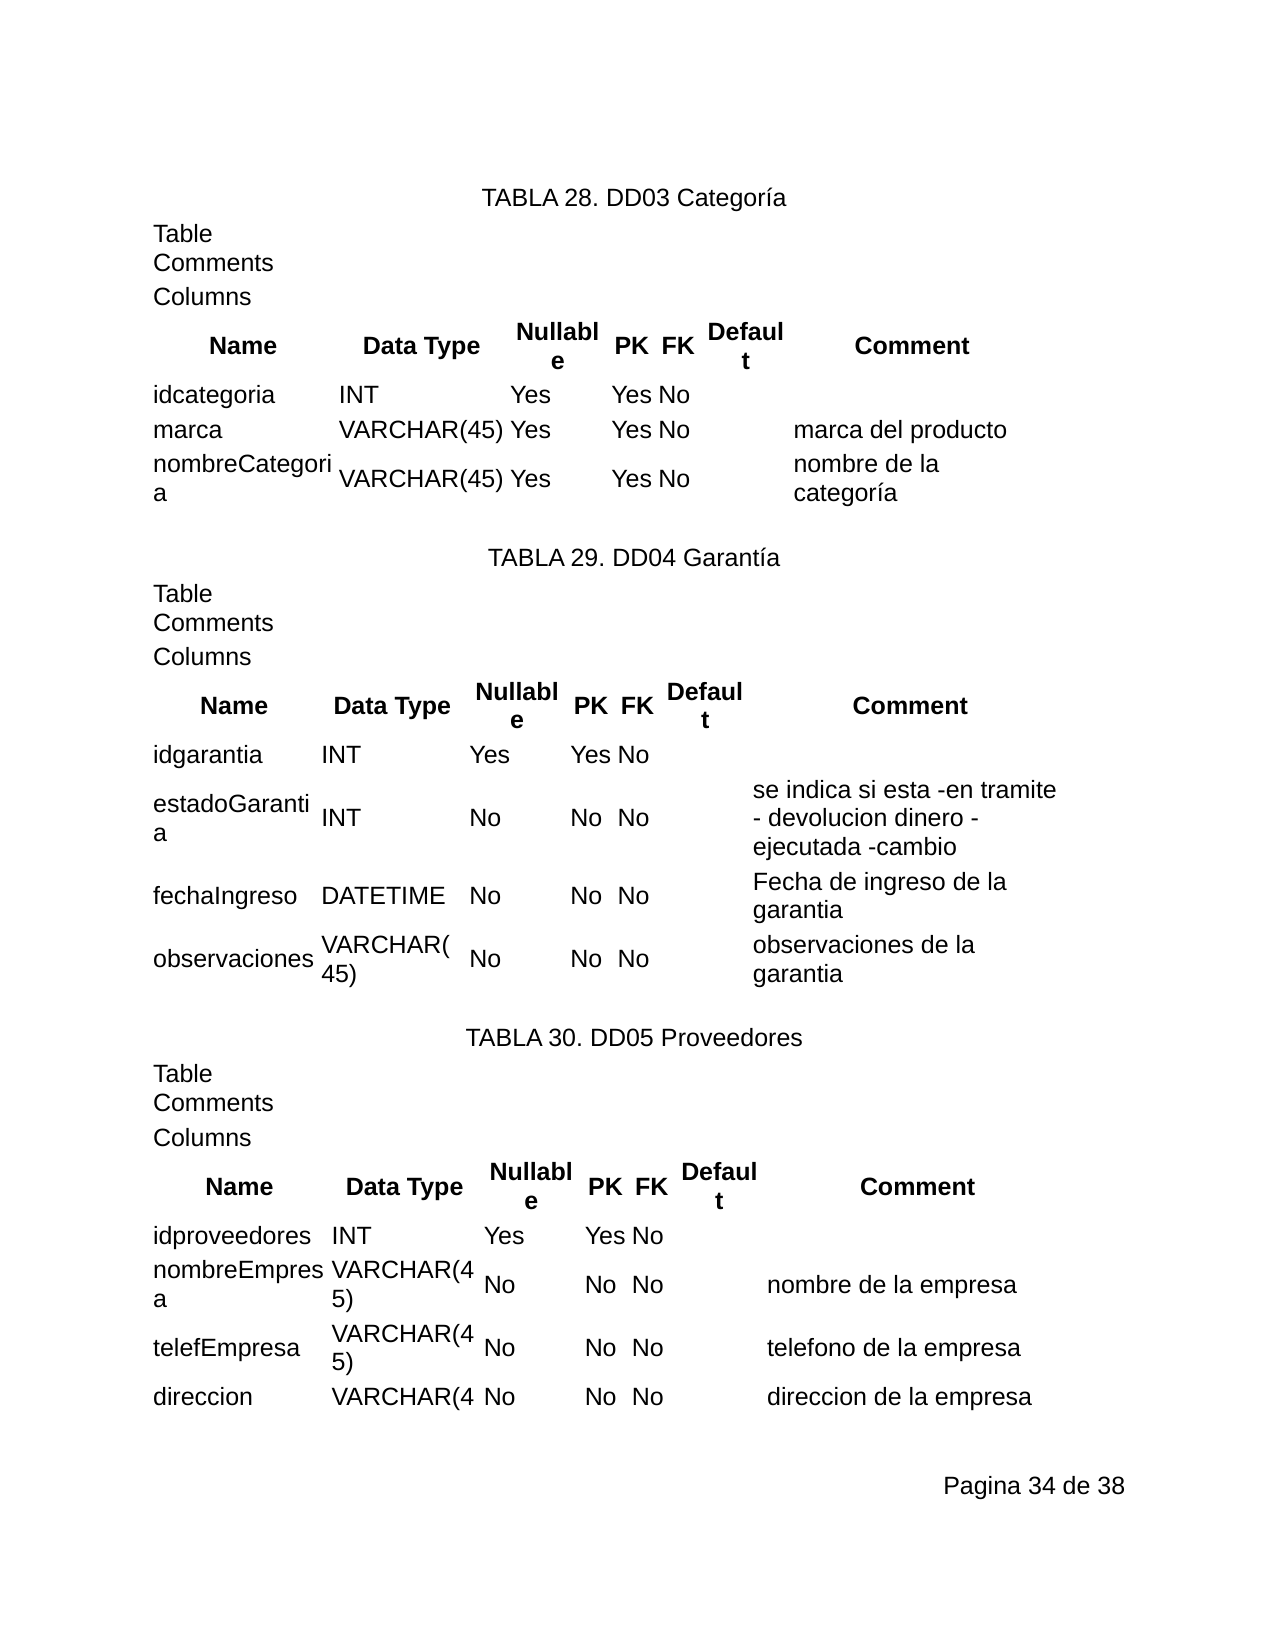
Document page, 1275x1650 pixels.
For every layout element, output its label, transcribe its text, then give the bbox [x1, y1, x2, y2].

table_cell Yes [466, 737, 567, 772]
table_cell Yes [507, 412, 608, 446]
table_cell [674, 1252, 764, 1316]
table_cell Yes [567, 737, 614, 772]
table_cell FK [615, 674, 660, 737]
table_cell No [466, 864, 567, 927]
table_cell Comment [764, 1154, 1071, 1218]
table_cell INT [336, 377, 507, 412]
table_cell Comment [750, 674, 1071, 737]
table_cell [701, 377, 790, 412]
table_cell Nullable [481, 1154, 582, 1218]
table_cell No [629, 1379, 674, 1413]
table_cell No [481, 1252, 582, 1316]
table_cell Data Type [336, 314, 507, 377]
table_cell fechaIngreso [150, 864, 318, 927]
table_cell telefEmpresa [150, 1316, 328, 1379]
table_cell [674, 1316, 764, 1379]
table_cell No [629, 1218, 674, 1252]
table_cell VARCHAR(45) [336, 446, 507, 510]
table_cell Fecha de ingreso de la garantia [750, 864, 1071, 927]
table_cell observaciones [150, 927, 318, 990]
table_cell No [481, 1316, 582, 1379]
table_cell Columns [150, 279, 1033, 314]
table_cell INT [318, 772, 466, 864]
table_cell [674, 1218, 764, 1252]
table_cell No [582, 1316, 629, 1379]
table_cell PK [582, 1154, 629, 1218]
table_cell No [615, 864, 660, 927]
table_cell observaciones de la garantia [750, 927, 1071, 990]
table_cell PK [608, 314, 655, 377]
table_cell No [655, 377, 701, 412]
table_header [336, 216, 1033, 279]
table_cell idcategoria [150, 377, 336, 412]
table_cell No [615, 737, 660, 772]
table_cell FK [629, 1154, 674, 1218]
table_cell No [466, 772, 567, 864]
table_cell [674, 1379, 764, 1413]
table_cell DATETIME [318, 864, 466, 927]
table_cell Yes [582, 1218, 629, 1252]
table_cell No [655, 412, 701, 446]
table_cell FK [655, 314, 701, 377]
table_cell Yes [507, 377, 608, 412]
table_cell Yes [507, 446, 608, 510]
table_cell Yes [608, 412, 655, 446]
table_cell No [655, 446, 701, 510]
table_cell Yes [608, 377, 655, 412]
table_cell INT [318, 737, 466, 772]
table_cell No [567, 927, 614, 990]
table_cell No [567, 864, 614, 927]
table_cell Default [674, 1154, 764, 1218]
table_cell [660, 927, 750, 990]
table_cell Data Type [329, 1154, 481, 1218]
table_cell [764, 1218, 1071, 1252]
table_header Table Comments [150, 576, 318, 639]
table_cell Comment [790, 314, 1033, 377]
table_cell VARCHAR(45) [336, 412, 507, 446]
table_cell Columns [150, 1120, 1071, 1154]
table_cell Yes [608, 446, 655, 510]
table_cell No [615, 772, 660, 864]
table_cell idgarantia [150, 737, 318, 772]
table_cell Default [701, 314, 790, 377]
table_cell Yes [481, 1218, 582, 1252]
table_cell PK [567, 674, 614, 737]
table_cell VARCHAR(45) [329, 1316, 481, 1379]
table_cell nombreEmpresa [150, 1252, 328, 1316]
table_cell VARCHAR(45) [318, 927, 466, 990]
table_cell Data Type [318, 674, 466, 737]
table_cell No [481, 1379, 582, 1413]
table_cell estadoGarantia [150, 772, 318, 864]
table_cell Nullable [466, 674, 567, 737]
table_cell [701, 446, 790, 510]
table_cell idproveedores [150, 1218, 328, 1252]
table_cell Name [150, 674, 318, 737]
table_cell marca [150, 412, 336, 446]
table_cell Name [150, 314, 336, 377]
table_cell No [466, 927, 567, 990]
table_cell direccion [150, 1379, 328, 1413]
text TABLA 30. DD05 Proveedores [150, 1023, 1125, 1052]
table_cell VARCHAR(45) [329, 1252, 481, 1316]
table_cell direccion de la empresa [764, 1379, 1071, 1413]
table_cell [660, 864, 750, 927]
table_cell No [582, 1379, 629, 1413]
table_cell No [615, 927, 660, 990]
table_cell No [629, 1252, 674, 1316]
text TABLA 29. DD04 Garantía [150, 543, 1125, 572]
table_cell [660, 772, 750, 864]
table_header Table Comments [150, 1056, 328, 1120]
table_header [318, 576, 1071, 639]
table_cell marca del producto [790, 412, 1033, 446]
table_cell [750, 737, 1071, 772]
table_cell [660, 737, 750, 772]
table_cell Name [150, 1154, 328, 1218]
table_cell No [582, 1252, 629, 1316]
table_cell Columns [150, 639, 1071, 674]
table_header Table Comments [150, 216, 336, 279]
table_cell Default [660, 674, 750, 737]
table_cell nombre de la empresa [764, 1252, 1071, 1316]
table_cell Nullable [507, 314, 608, 377]
table_cell telefono de la empresa [764, 1316, 1071, 1379]
table_cell No [629, 1316, 674, 1379]
table_cell [790, 377, 1033, 412]
table_header [329, 1056, 1071, 1120]
table_cell INT [329, 1218, 481, 1252]
text TABLA 28. DD03 Categoría [150, 183, 1125, 212]
table_cell nombre de la categoría [790, 446, 1033, 510]
table_cell se indica si esta -en tramite - devolucion dinero - ejecutada -cambio [750, 772, 1071, 864]
table_cell No [567, 772, 614, 864]
table_cell nombreCategoria [150, 446, 336, 510]
table_cell VARCHAR(4 [329, 1379, 481, 1413]
table_cell [701, 412, 790, 446]
